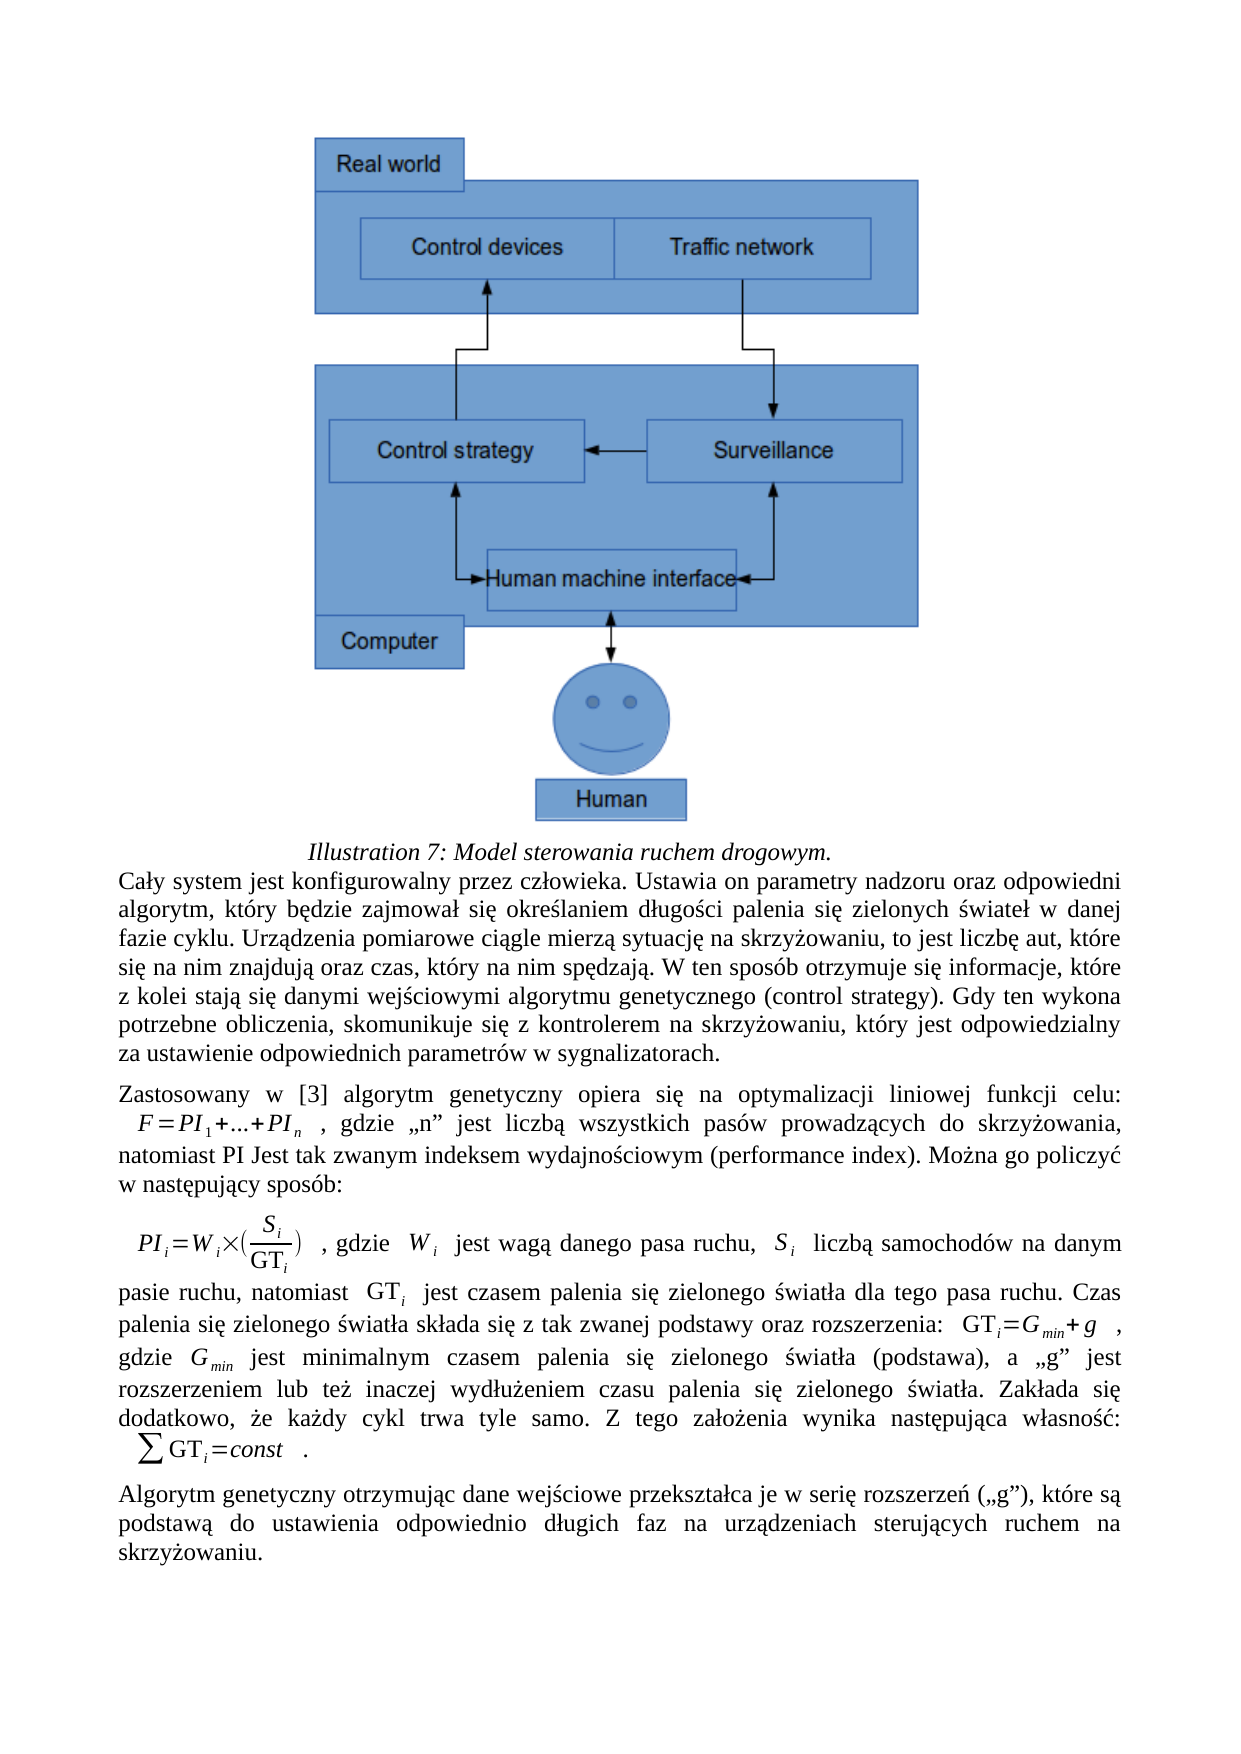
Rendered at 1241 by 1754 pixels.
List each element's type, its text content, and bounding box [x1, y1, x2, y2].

text Illustration 7: Model sterowania ruchem drogowym. [308, 837, 933, 866]
text Zastosowany w [3] algorytm genetyczny opiera się na optymalizacji liniowej funkcji celu:, gdzie „n” jest liczbą wszystkich pasów prowadzących do skrzyżowania, natomiast PI Jest tak zwanym indeksem wydajnościowym (performance index). Można go policzyć w następujący sposób: [118, 1079, 1122, 1198]
text Cały system jest konfigurowalny przez człowieka. Ustawia on parametry nadzoru oraz odpowiedni algorytm, który będzie zajmował się określaniem długości palenia się zielonych świateł w danej fazie cyklu. Urządzenia pomiarowe ciągle mierzą sytuację na skrzyżowaniu, to jest liczbę aut, które się na nim znajdują oraz czas, który na nim spędzają. W ten sposób otrzymuje się informacje, które z kolei stają się danymi wejściowymi algorytmu genetycznego (control strategy). Gdy ten wykona potrzebne obliczenia, skomunikuje się z kontrolerem na skrzyżowaniu, który jest odpowiedzialny za ustawienie odpowiednich parametrów w sygnalizatorach. [118, 118, 1122, 1067]
picture [307, 130, 933, 837]
text Algorytm genetyczny otrzymując dane wejściowe przekształca je w serię rozszerzeń („g”), które są podstawą do ustawienia odpowiednio długich faz na urządzeniach sterujących ruchem na skrzyżowaniu. [118, 1479, 1122, 1565]
text , gdziejest wagą danego pasa ruchu,liczbą samochodów na danym pasie ruchu, natomiastjest czasem palenia się zielonego światła dla tego pasa ruchu. Czas palenia się zielonego światła składa się z tak zwanej podstawy oraz rozszerzenia:, gdziejest minimalnym czasem palenia się zielonego światła (podstawa), a „g” jest rozszerzeniem lub też inaczej wydłużeniem czasu palenia się zielonego światła. Zakłada się dodatkowo, że każdy cykl trwa tyle samo. Z tego założenia wynika następująca własność:. [118, 1211, 1122, 1467]
